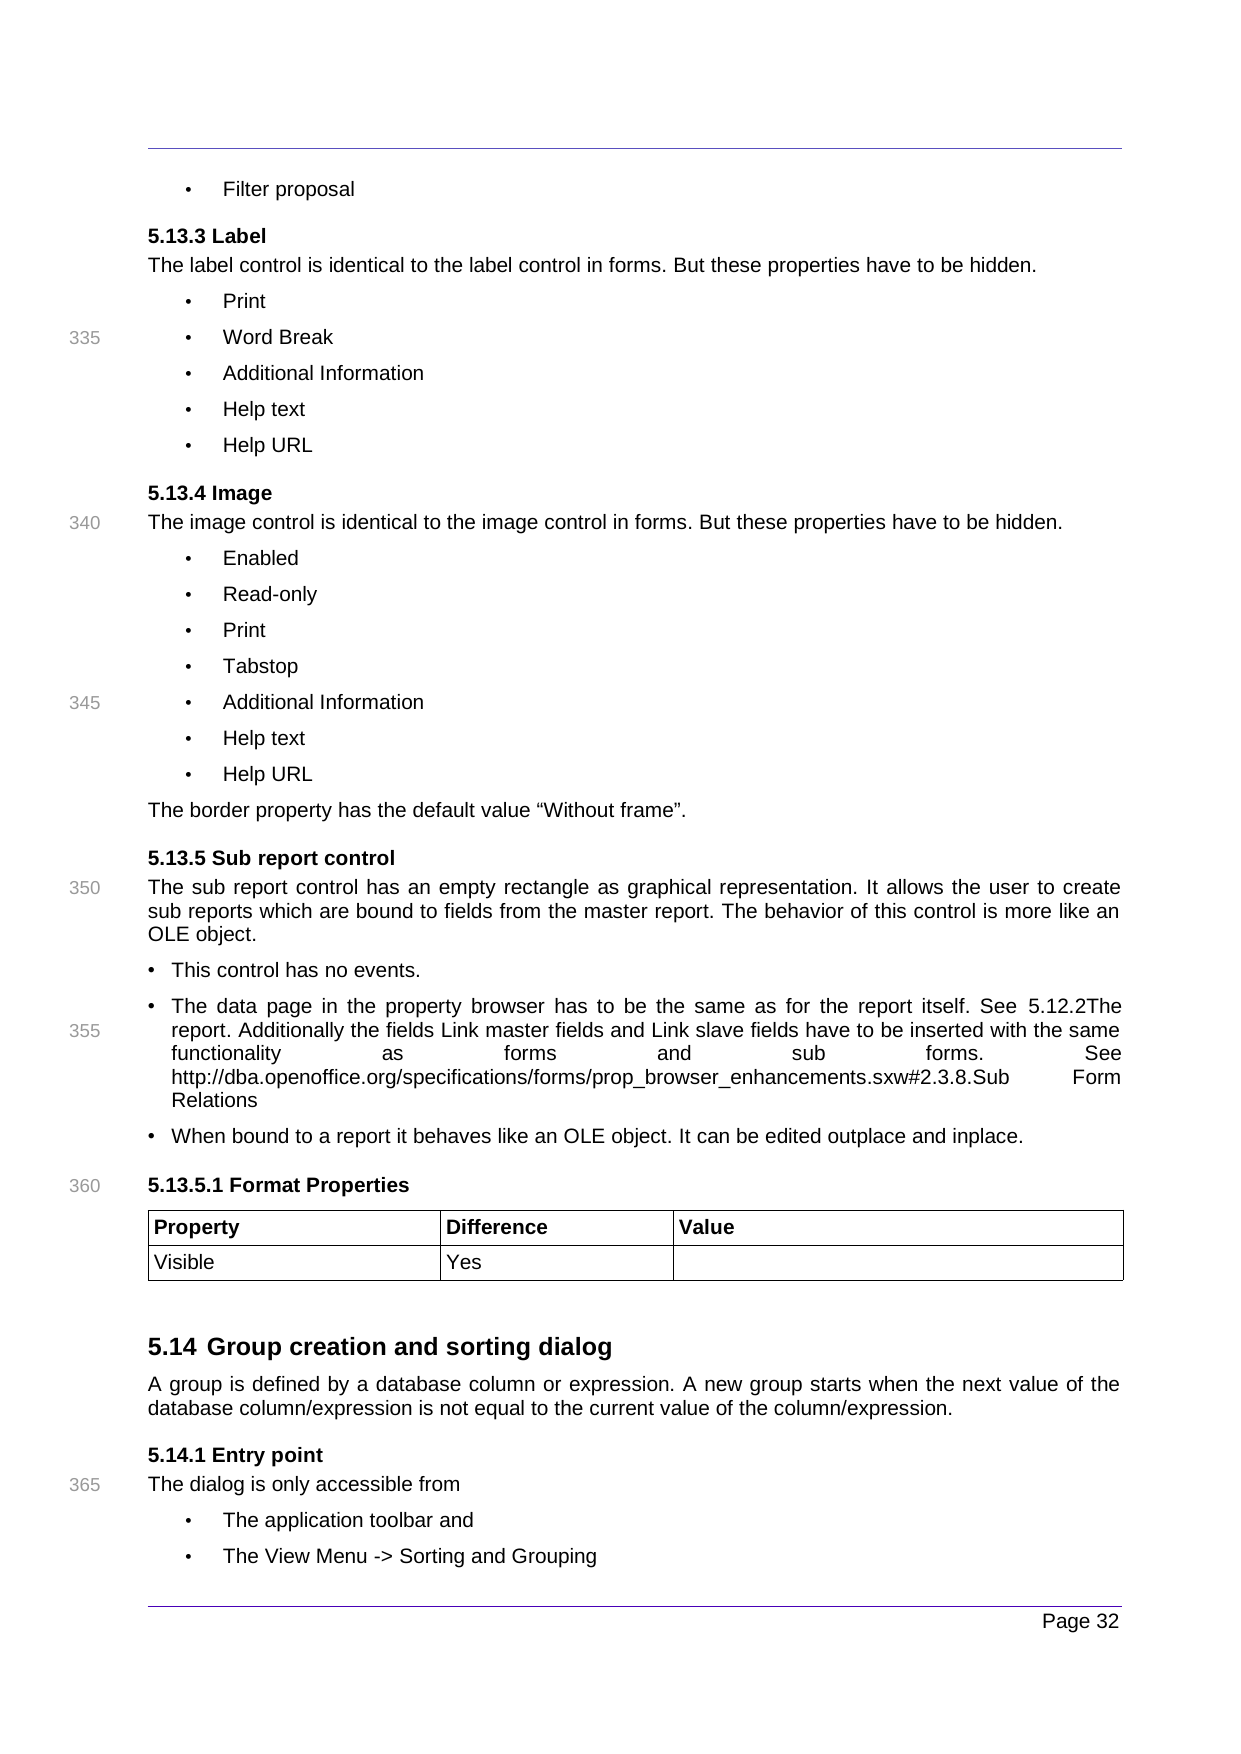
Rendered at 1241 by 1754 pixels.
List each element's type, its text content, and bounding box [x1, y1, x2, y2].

subtitle Group creation and sorting dialog [148, 1333, 1122, 1361]
list Word Break [185, 326, 1122, 349]
list Help URL [185, 434, 1122, 457]
subtitle Entry point [148, 1443, 1122, 1467]
subtitle Label [148, 224, 1122, 248]
text The border property has the default value “Without frame”. [148, 799, 1122, 822]
text The label control is identical to the label control in forms. But these properties have to be hidden. [148, 254, 1122, 277]
subtitle Format Properties [148, 1173, 1122, 1197]
list Help URL [185, 763, 1122, 786]
list When bound to a report it behaves like an OLE object. It can be edited outplace and inplace. [148, 1125, 1122, 1148]
list Filter proposal [185, 177, 1122, 201]
list Tabstop [185, 655, 1122, 678]
list Additional Information [185, 691, 1122, 714]
text The dialog is only accessible from [148, 1473, 1122, 1496]
table_cell [674, 1246, 1123, 1280]
subtitle Sub report control [148, 846, 1122, 870]
table_cell Yes [441, 1246, 673, 1280]
table_header Difference [441, 1211, 673, 1245]
list Print [185, 619, 1122, 642]
table_header Value [674, 1211, 1123, 1245]
table_header Property [149, 1211, 440, 1245]
list Enabled [185, 547, 1122, 570]
list Help text [185, 398, 1122, 421]
list Read-only [185, 583, 1122, 606]
list The View Menu -> Sorting and Grouping [185, 1545, 1122, 1568]
list This control has no events. [148, 959, 1122, 982]
list Help text [185, 727, 1122, 750]
list Print [185, 290, 1122, 313]
text The image control is identical to the image control in forms. But these properties have to be hidden. [148, 511, 1122, 534]
subtitle Image [148, 481, 1122, 505]
list The application toolbar and [185, 1509, 1122, 1532]
list Additional Information [185, 362, 1122, 385]
text The sub report control has an empty rectangle as graphical representation. It allows the user to create sub reports which are bound to fields from the master report. The behavior of this control is more like an OLE object. [148, 876, 1122, 946]
table_cell Visible [149, 1246, 440, 1280]
list The data page in the property browser has to be the same as for the report itself. See 5.12.2The report. Additionally the fields Link master fields and Link slave fields have to be inserted with the same functionality as forms and sub forms. See http://dba.openoffice.org/specifications/forms/prop_browser_enhancements.sxw#2.3.8.Sub Form Relations [148, 995, 1122, 1112]
text A group is defined by a database column or expression. A new group starts when the next value of the database column/expression is not equal to the current value of the column/expression. [148, 1373, 1122, 1420]
